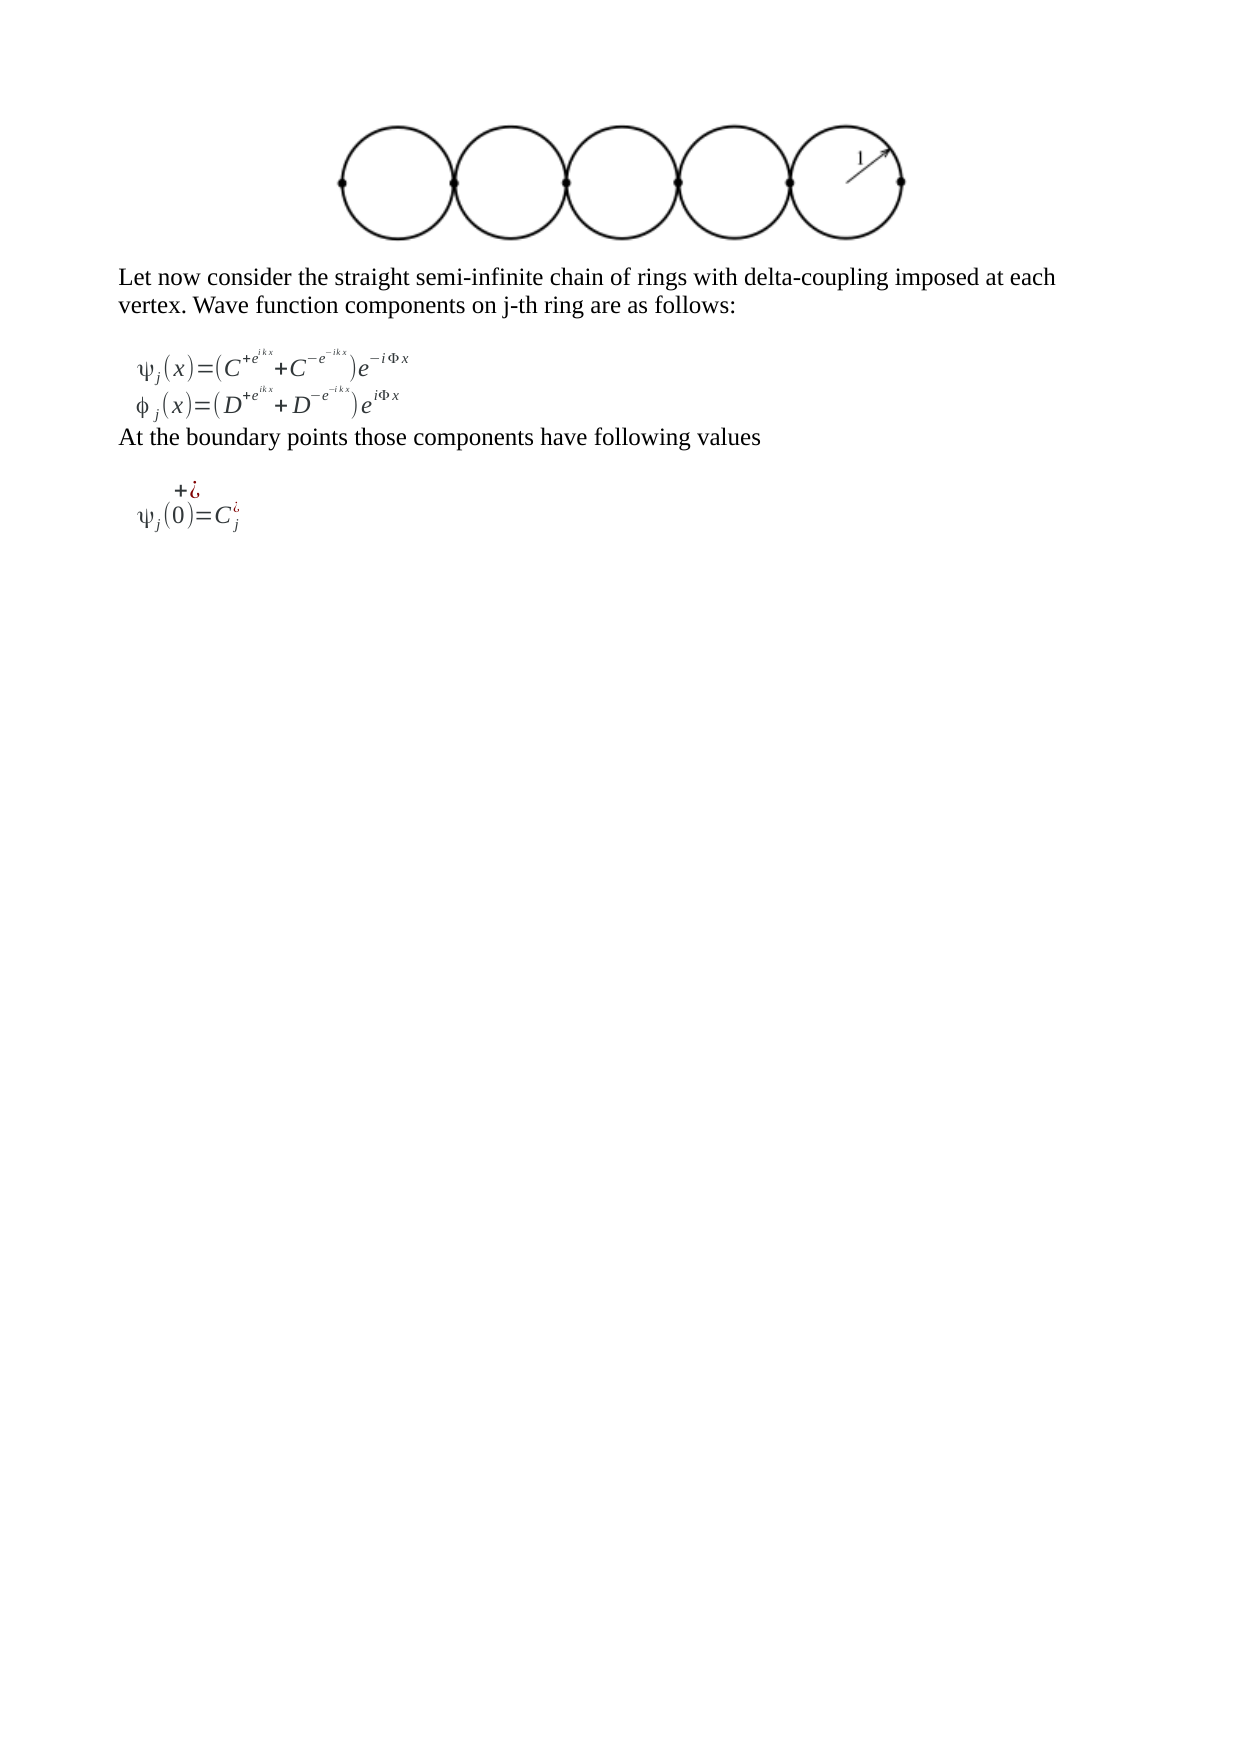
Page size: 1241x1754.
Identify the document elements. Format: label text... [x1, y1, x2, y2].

text Let now consider the straight semi-infinite chain of rings with delta-coupling imposed at each vertex. Wave function components on j-th ring are as follows: [118, 262, 1122, 319]
picture [320, 118, 920, 250]
text At the boundary points those components have following values [118, 422, 1122, 451]
